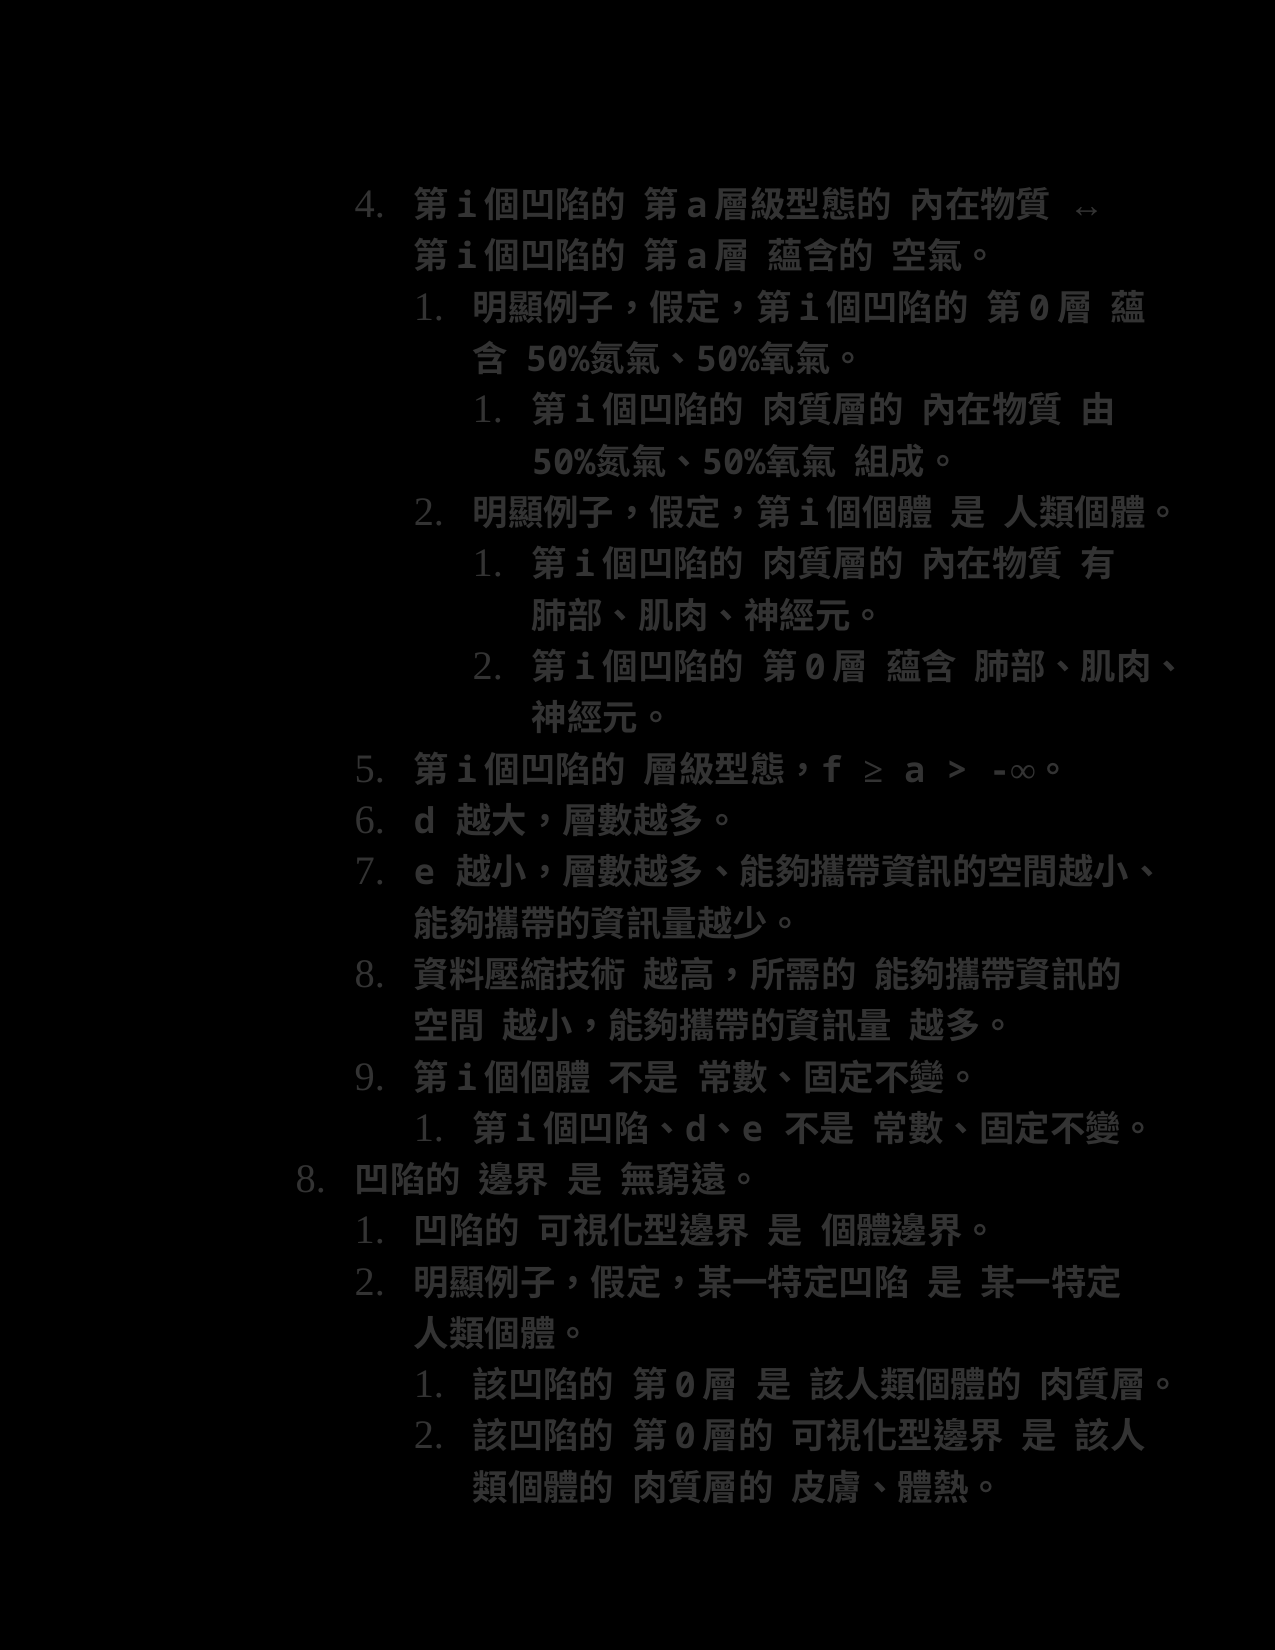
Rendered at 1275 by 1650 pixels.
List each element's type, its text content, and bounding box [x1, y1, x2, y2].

list 第i個凹陷的 第0層 蘊含 肺部、肌肉、神經元。 [472, 638, 1157, 741]
list 該凹陷的 第0層 是 該人類個體的 肉質層。 [413, 1357, 1157, 1408]
list 第i個個體 不是 常數、固定不變。 [354, 1049, 1157, 1100]
list 第i個凹陷的 肉質層的 內在物質 由 50%氮氣、50%氧氣 組成。 [472, 382, 1157, 484]
list e 越小，層數越多、能夠攜帶資訊的空間越小、能夠攜帶的資訊量越少。 [354, 844, 1157, 946]
list 該凹陷的 第0層的 可視化型邊界 是 該人類個體的 肉質層的 皮膚、體熱。 [413, 1408, 1157, 1511]
list 資料壓縮技術 越高，所需的 能夠攜帶資訊的空間 越小，能夠攜帶的資訊量 越多。 [354, 946, 1157, 1049]
list 明顯例子，假定，第i個凹陷的 第0層 蘊含 50%氮氣、50%氧氣。 [413, 279, 1157, 382]
list 凹陷的 邊界 是 無窮遠。 [295, 1152, 1157, 1203]
list 第i個凹陷的 層級型態，f ≥ a > -∞。 [354, 741, 1157, 792]
list 凹陷的 可視化型邊界 是 個體邊界。 [354, 1203, 1157, 1254]
list 明顯例子，假定，某一特定凹陷 是 某一特定人類個體。 [354, 1254, 1157, 1357]
list d 越大，層數越多。 [354, 792, 1157, 844]
list 第i個凹陷的 肉質層的 內在物質 有 肺部、肌肉、神經元。 [472, 536, 1157, 638]
list 明顯例子，假定，第i個個體 是 人類個體。 [413, 484, 1157, 536]
list 第i個凹陷的 第a層級型態的 內在物質 ↔ 第i個凹陷的 第a層 蘊含的 空氣。 [354, 176, 1157, 279]
list 第i個凹陷、d、e 不是 常數、固定不變。 [413, 1100, 1157, 1152]
